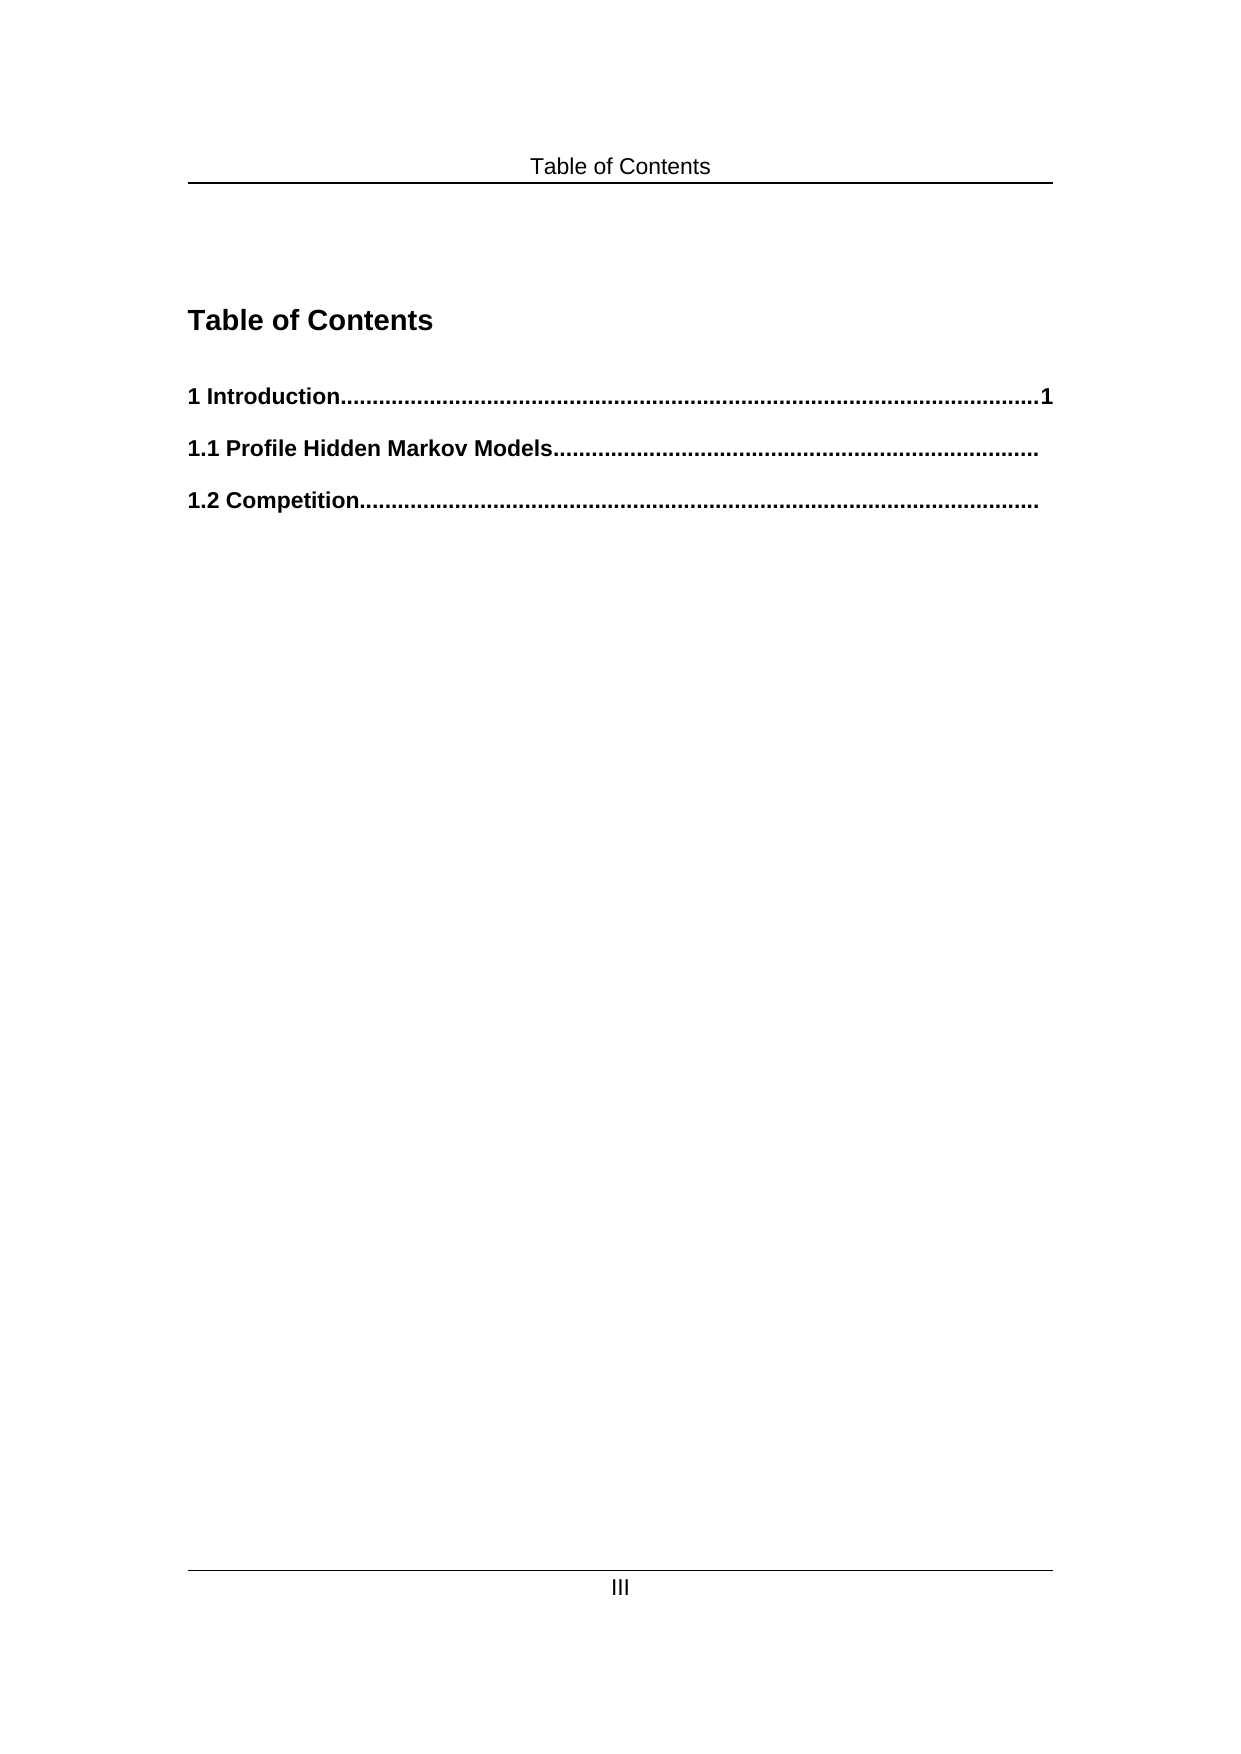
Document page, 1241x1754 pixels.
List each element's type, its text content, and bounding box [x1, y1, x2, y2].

text 1.2 Competition 3 [187, 487, 1023, 513]
subtitle Table of Contents [187, 303, 1053, 337]
text 1.1 Profile Hidden Markov Models 1 [187, 435, 1023, 461]
text 1 Introduction 1 [187, 383, 1053, 409]
